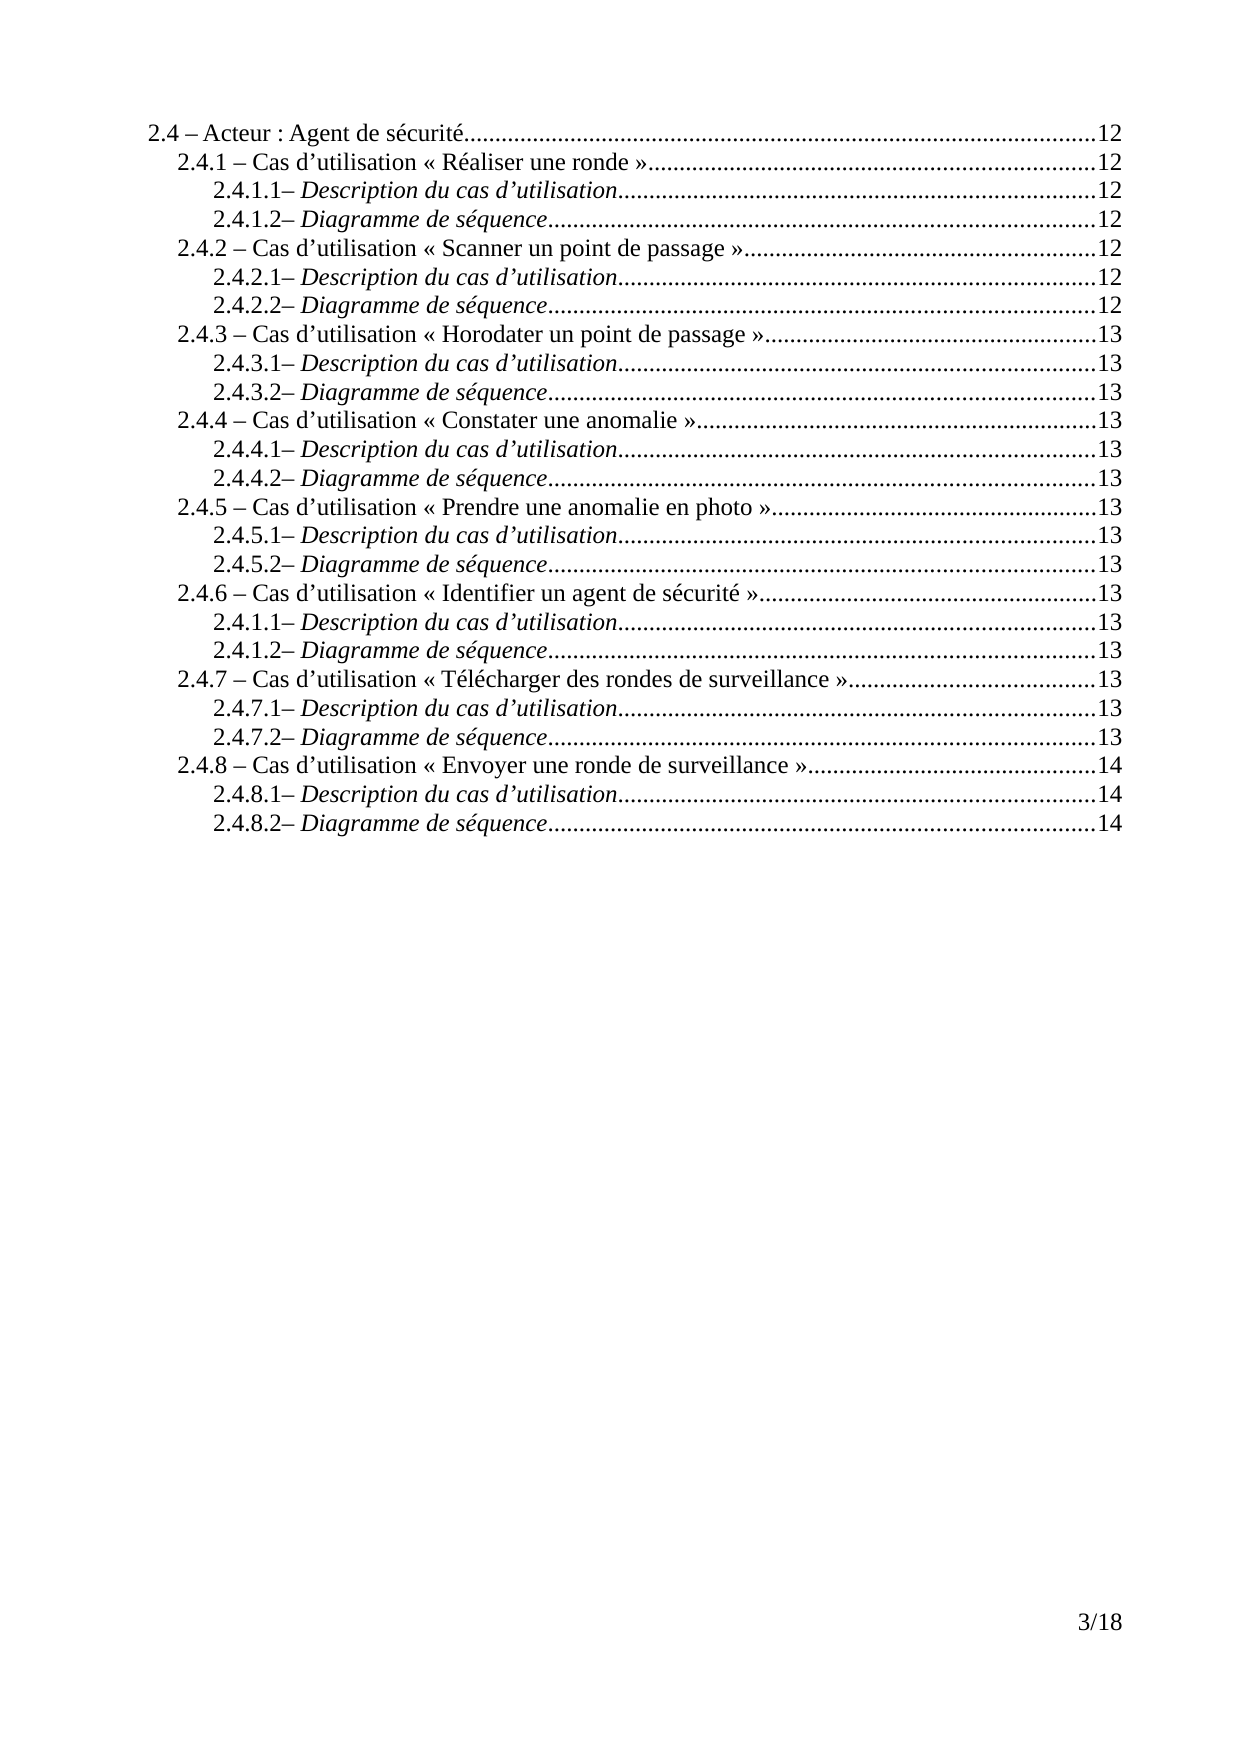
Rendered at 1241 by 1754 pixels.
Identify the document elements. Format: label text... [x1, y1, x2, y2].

text 2.4.8.2– Diagramme de séquence 14 [207, 808, 1122, 837]
text 2.4.3 – Cas d’utilisation « Horodater un point de passage » 13 [177, 319, 1122, 348]
text 2.4.5.1– Description du cas d’utilisation 13 [207, 521, 1122, 549]
text 2.4.1.1– Description du cas d’utilisation 12 [207, 176, 1122, 204]
text 2.4.4.2– Diagramme de séquence 13 [207, 463, 1122, 492]
text 2.4.7.2– Diagramme de séquence 13 [207, 722, 1122, 751]
text 2.4.6 – Cas d’utilisation « Identifier un agent de sécurité » 13 [177, 578, 1122, 607]
text 2.4.4 – Cas d’utilisation « Constater une anomalie » 13 [177, 406, 1122, 434]
text 2.4.7 – Cas d’utilisation « Télécharger des rondes de surveillance » 13 [177, 664, 1122, 693]
text 2.4.5.2– Diagramme de séquence 13 [207, 549, 1122, 578]
text 2.4.5 – Cas d’utilisation « Prendre une anomalie en photo » 13 [177, 492, 1122, 521]
text 2.4.1.1– Description du cas d’utilisation 13 [207, 607, 1122, 636]
text 2.4 – Acteur : Agent de sécurité 12 [148, 118, 1122, 147]
text 2.4.1.2– Diagramme de séquence 12 [207, 204, 1122, 233]
text 2.4.2.2– Diagramme de séquence 12 [207, 291, 1122, 319]
text 2.4.3.2– Diagramme de séquence 13 [207, 377, 1122, 406]
text 2.4.2.1– Description du cas d’utilisation 12 [207, 262, 1122, 291]
text 2.4.4.1– Description du cas d’utilisation 13 [207, 434, 1122, 463]
text 2.4.1 – Cas d’utilisation « Réaliser une ronde » 12 [177, 147, 1122, 176]
text 2.4.8.1– Description du cas d’utilisation 14 [207, 779, 1122, 808]
text 2.4.7.1– Description du cas d’utilisation 13 [207, 693, 1122, 722]
text 2.4.1.2– Diagramme de séquence 13 [207, 636, 1122, 664]
text 2.4.3.1– Description du cas d’utilisation 13 [207, 348, 1122, 377]
text 2.4.2 – Cas d’utilisation « Scanner un point de passage » 12 [177, 233, 1122, 262]
text 2.4.8 – Cas d’utilisation « Envoyer une ronde de surveillance » 14 [177, 751, 1122, 779]
